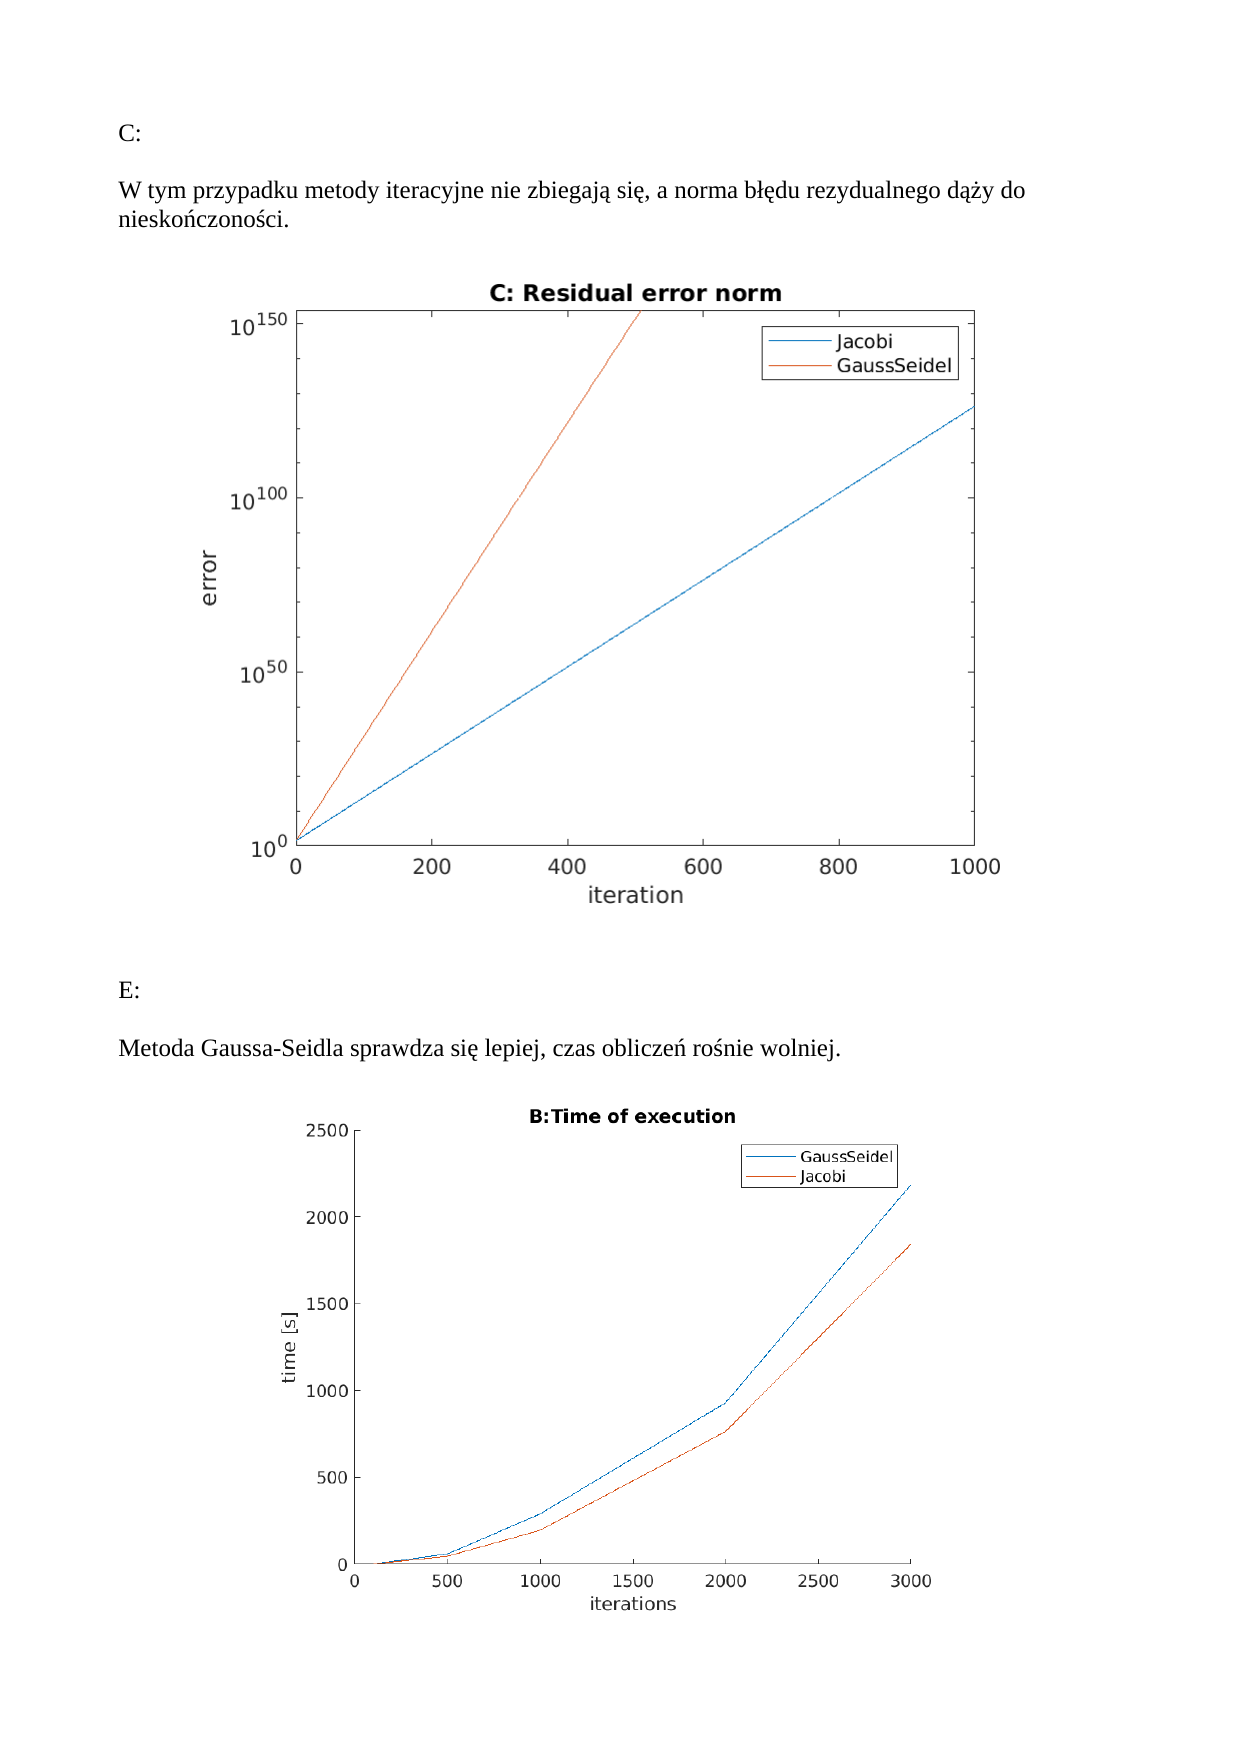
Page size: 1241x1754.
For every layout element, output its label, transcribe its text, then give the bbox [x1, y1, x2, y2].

picture [261, 1090, 979, 1622]
text W tym przypadku metody iteracyjne nie zbiegają się, a norma błędu rezydualnego dąży do nieskończoności. [118, 176, 1122, 233]
text Metoda Gaussa-Seidla sprawdza się lepiej, czas obliczeń rośnie wolniej. [118, 1033, 1122, 1062]
picture [182, 261, 1058, 918]
text C: [118, 118, 1122, 147]
text E: [118, 975, 1122, 1004]
